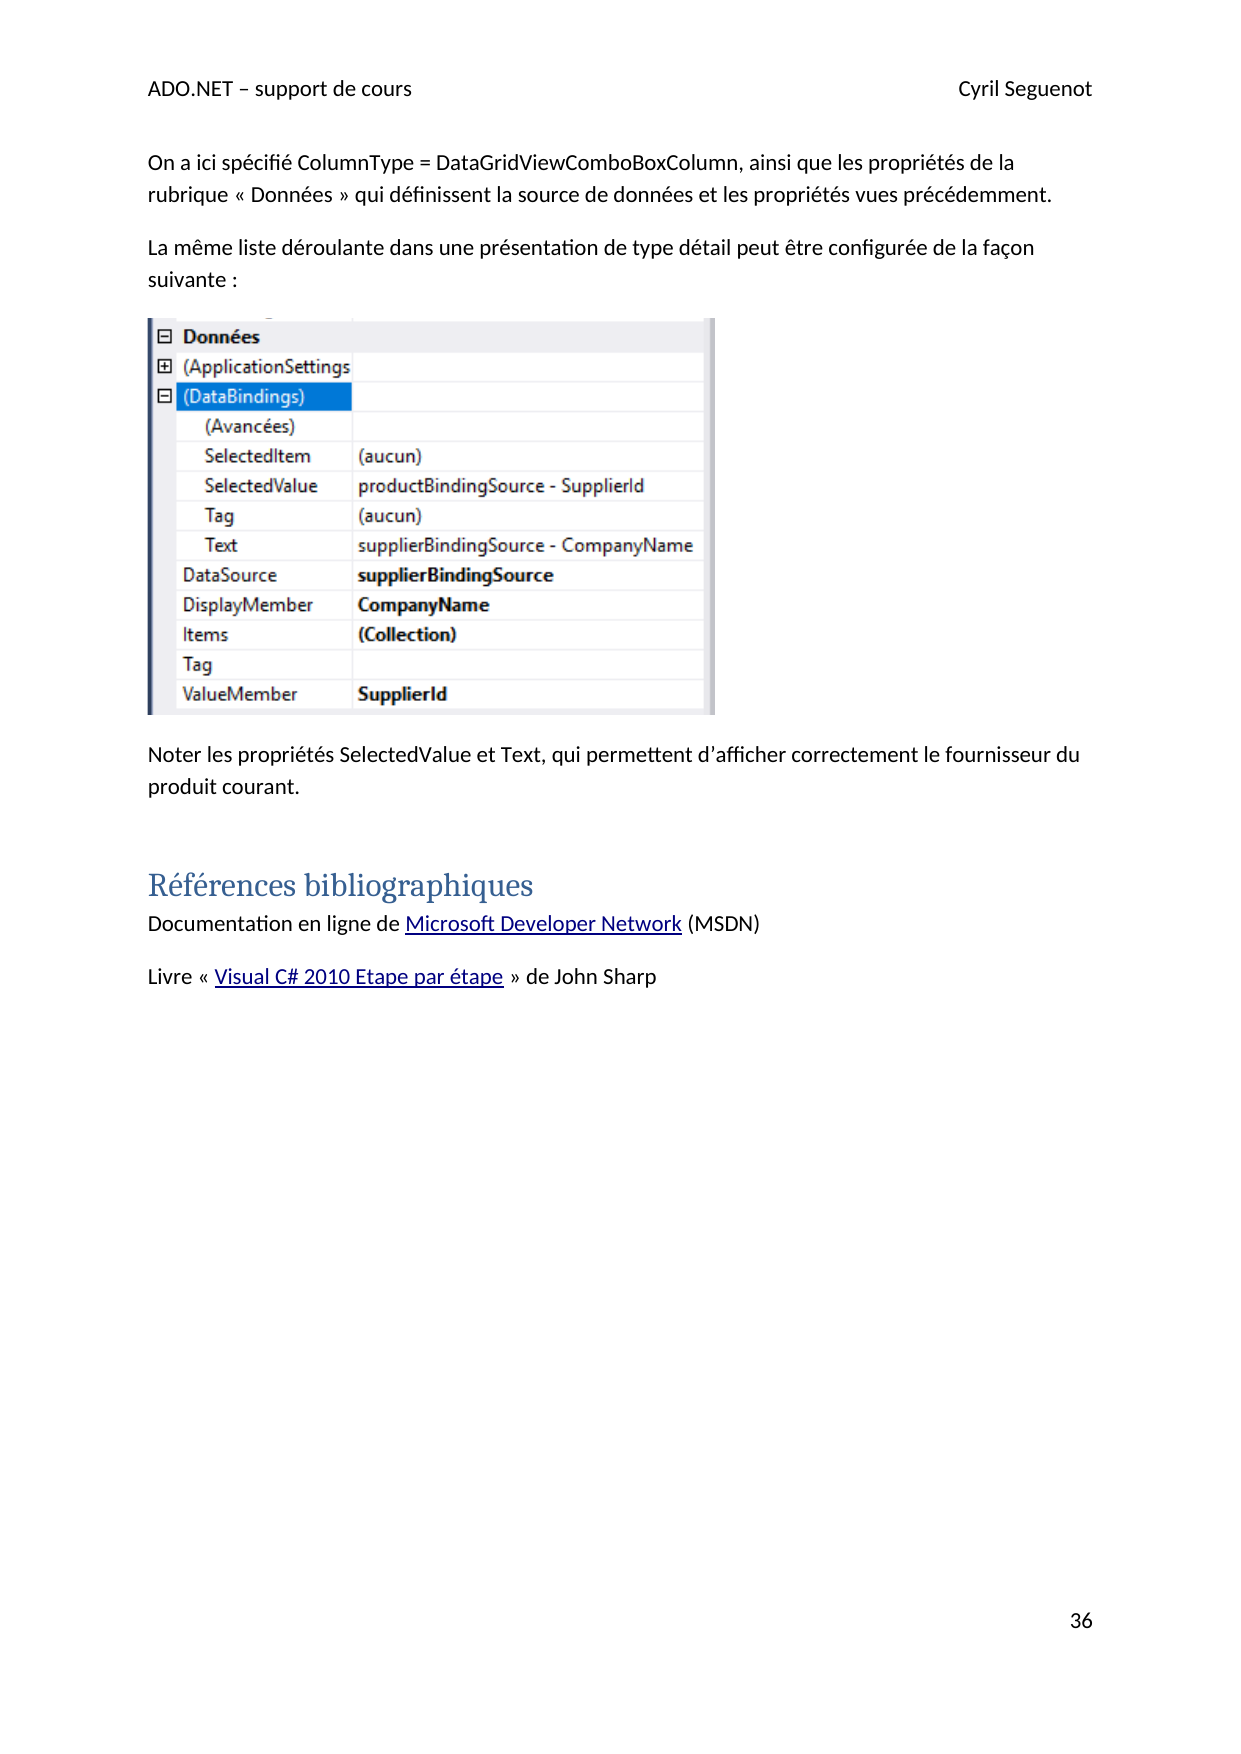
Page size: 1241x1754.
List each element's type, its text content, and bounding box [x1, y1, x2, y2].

text On a ici spécifié ColumnType = DataGridViewComboBoxColumn, ainsi que les propriétés de la rubrique « Données » qui définissent la source de données et les propriétés vues précédemment. [148, 148, 1093, 208]
subtitle Références bibliographiques [148, 867, 1093, 905]
text Noter les propriétés SelectedValue et Text, qui permettent d’afficher correctement le fournisseur du produit courant. [148, 740, 1093, 800]
text La même liste déroulante dans une présentation de type détail peut être configurée de la façon suivante : [148, 233, 1093, 293]
text Livre « Visual C# 2010 Etape par étape » de John Sharp [148, 962, 1093, 990]
text Documentation en ligne de Microsoft Developer Network (MSDN) [148, 909, 1093, 937]
